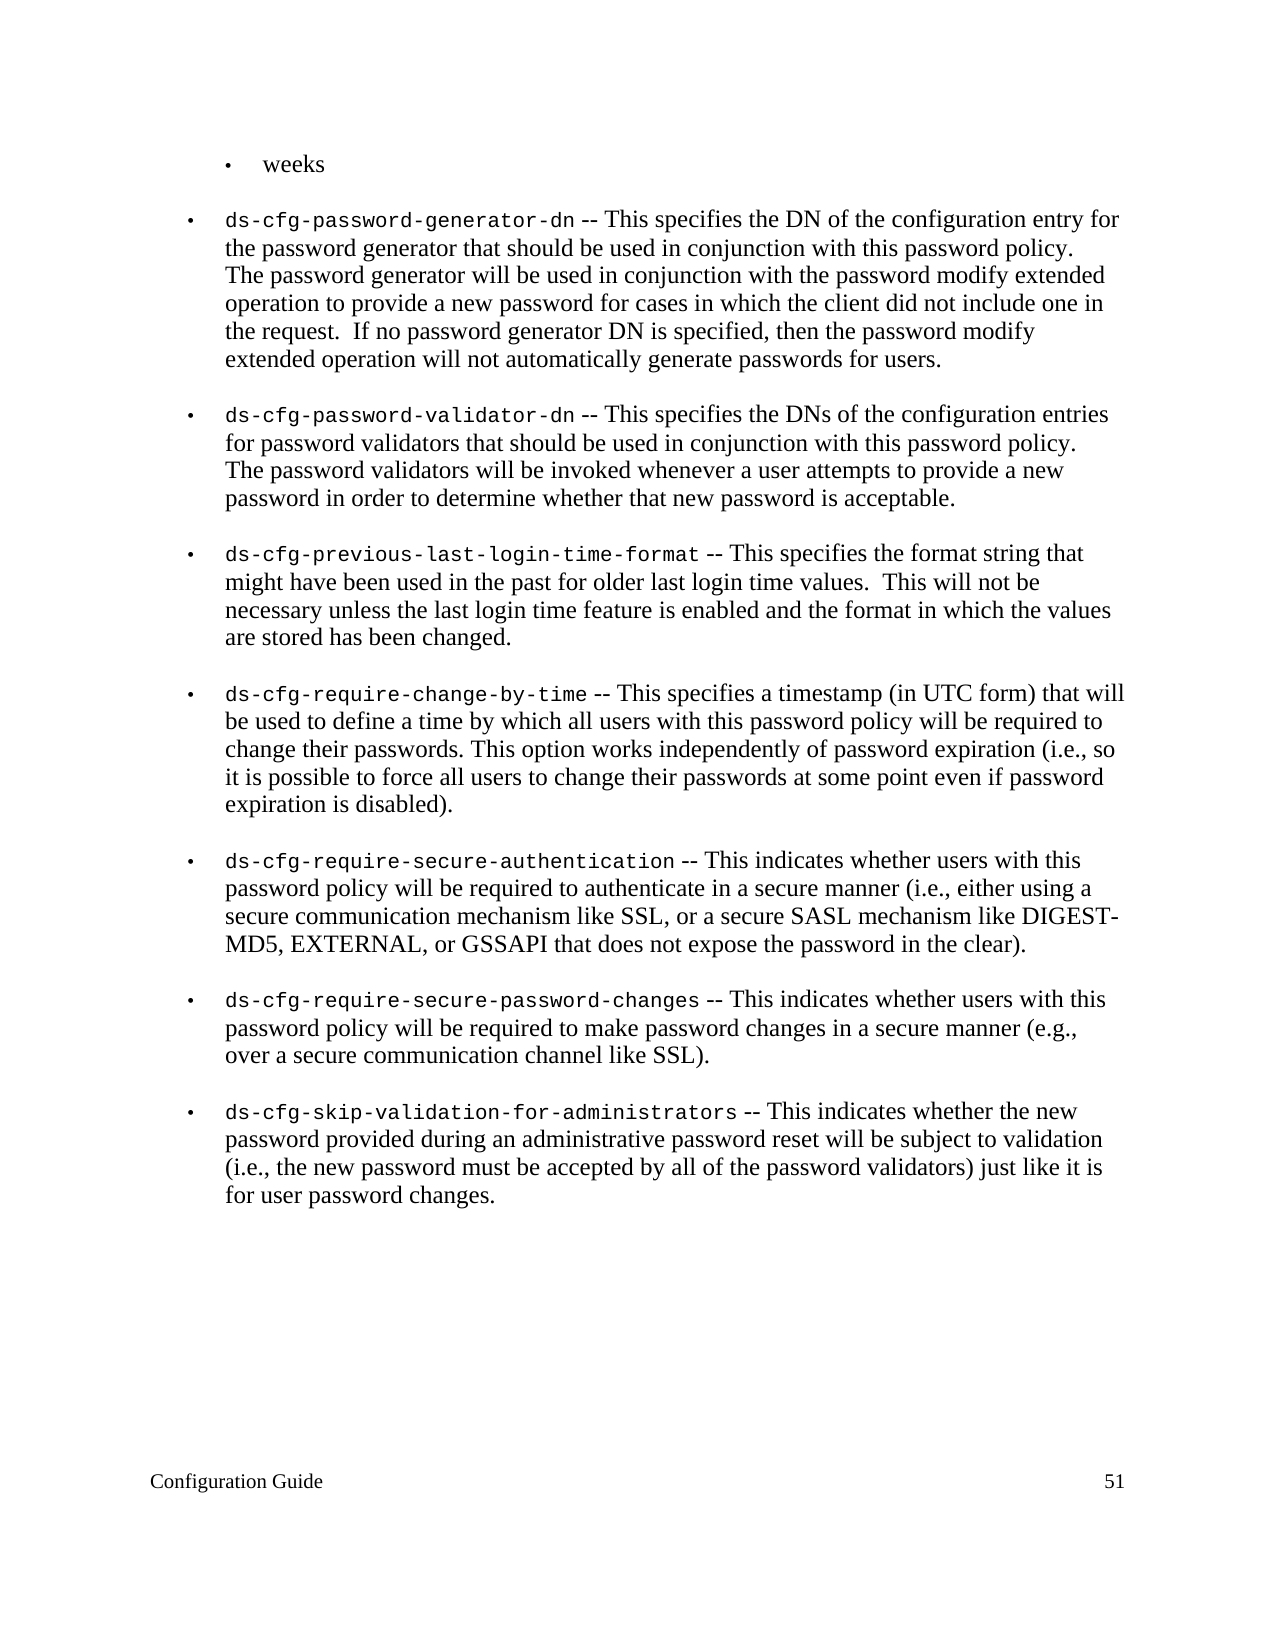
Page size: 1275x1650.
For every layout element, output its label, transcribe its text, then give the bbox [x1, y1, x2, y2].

list weeks [225, 150, 1125, 178]
list ds-cfg-password-validator-dn -- This specifies the DNs of the configuration entries for password validators that should be used in conjunction with this password policy. The password validators will be invoked whenever a user attempts to provide a new password in order to determine whether that new password is acceptable. [187, 400, 1125, 512]
list ds-cfg-previous-last-login-time-format -- This specifies the format string that might have been used in the past for older last login time values. This will not be necessary unless the last login time feature is enabled and the format in which the values are stored has been changed. [187, 539, 1125, 651]
list ds-cfg-skip-validation-for-administrators -- This indicates whether the new password provided during an administrative password reset will be subject to validation (i.e., the new password must be accepted by all of the password validators) just like it is for user password changes. [187, 1097, 1125, 1209]
list ds-cfg-require-change-by-time -- This specifies a timestamp (in UTC form) that will be used to define a time by which all users with this password policy will be required to change their passwords. This option works independently of password expiration (i.e., so it is possible to force all users to change their passwords at some point even if password expiration is disabled). [187, 679, 1125, 818]
list ds-cfg-require-secure-password-changes -- This indicates whether users with this password policy will be required to make password changes in a secure manner (e.g., over a secure communication channel like SSL). [187, 985, 1125, 1069]
list ds-cfg-require-secure-authentication -- This indicates whether users with this password policy will be required to authenticate in a secure manner (i.e., either using a secure communication mechanism like SSL, or a secure SASL mechanism like DIGEST-MD5, EXTERNAL, or GSSAPI that does not expose the password in the clear). [187, 846, 1125, 958]
list ds-cfg-password-generator-dn -- This specifies the DN of the configuration entry for the password generator that should be used in conjunction with this password policy. The password generator will be used in conjunction with the password modify extended operation to provide a new password for cases in which the client did not include one in the request. If no password generator DN is specified, then the password modify extended operation will not automatically generate passwords for users. [187, 205, 1125, 372]
